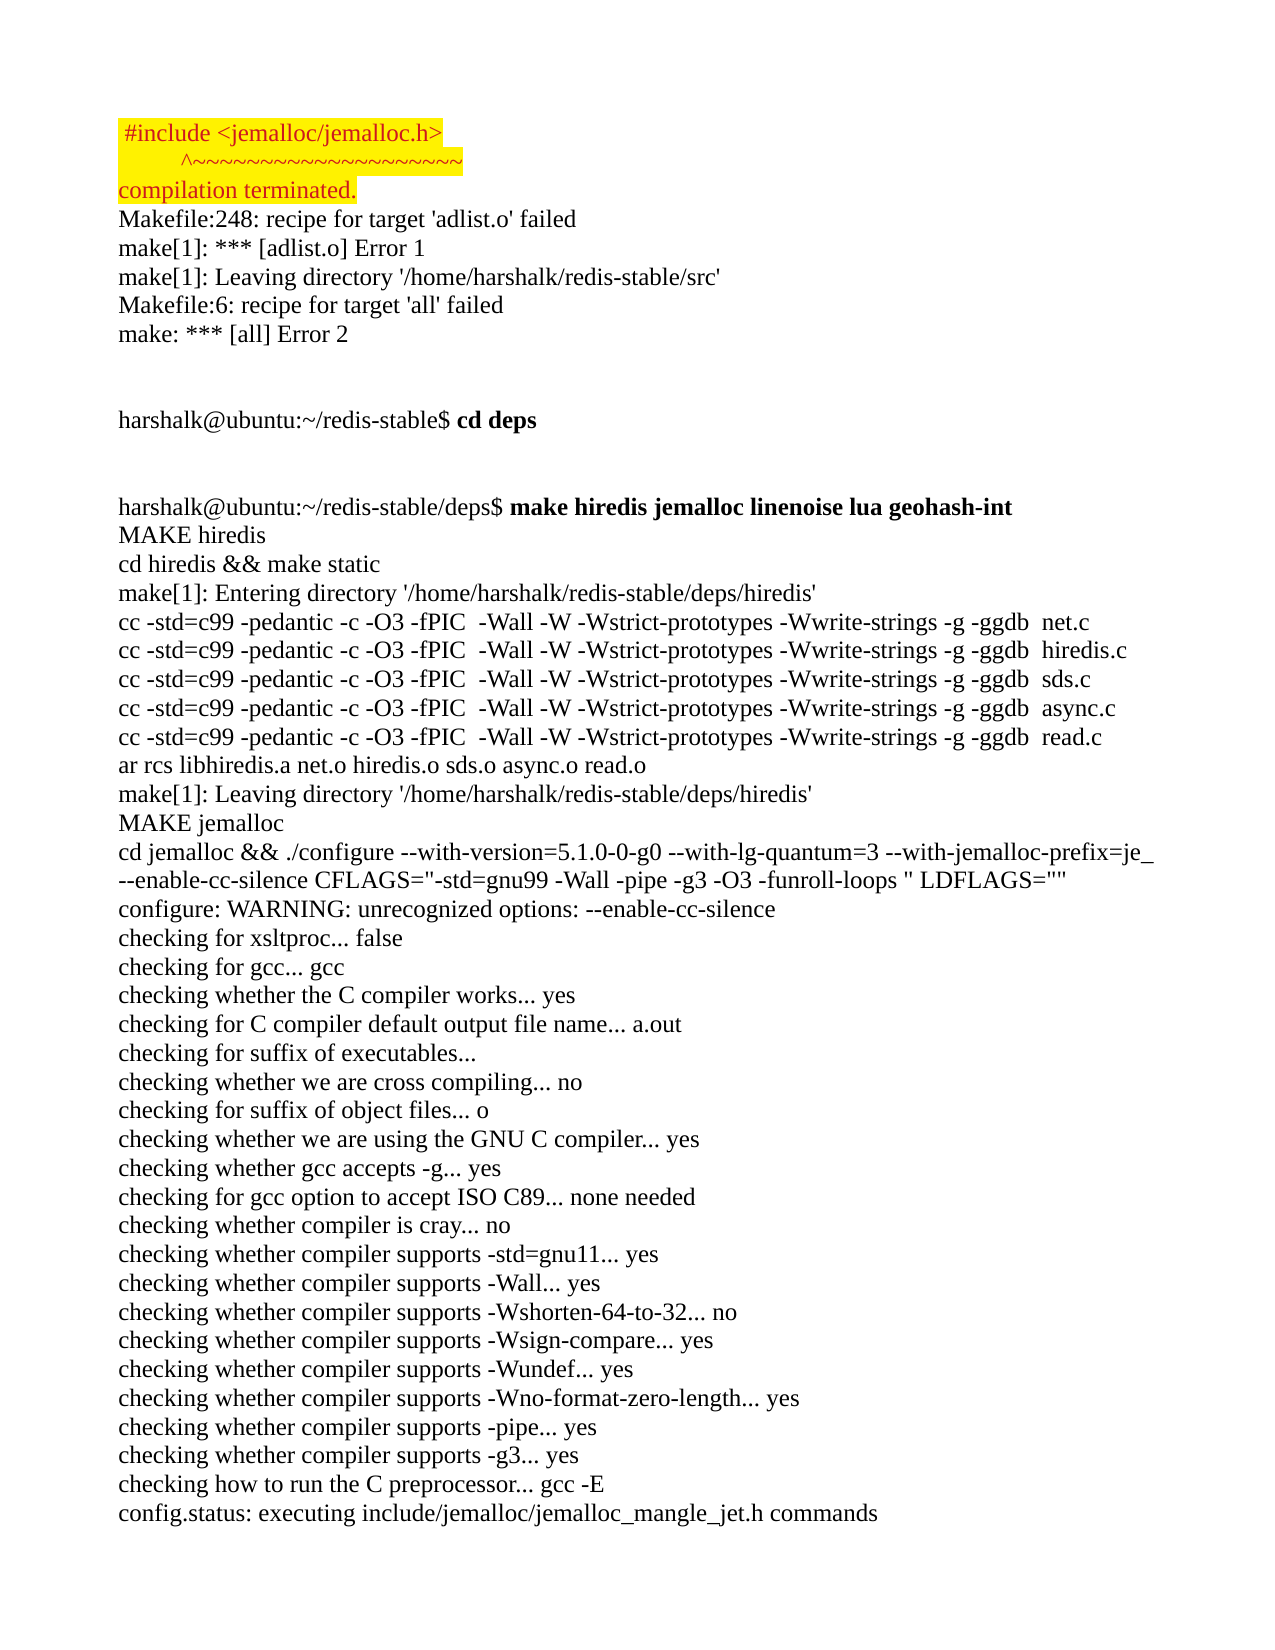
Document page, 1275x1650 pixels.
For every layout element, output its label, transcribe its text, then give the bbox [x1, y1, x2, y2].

text ^~~~~~~~~~~~~~~~~~~~~ [118, 147, 1157, 176]
text make[1]: Entering directory '/home/harshalk/redis-stable/deps/hiredis' [118, 578, 1157, 607]
text checking for gcc option to accept ISO C89... none needed [118, 1182, 1157, 1211]
text Makefile:248: recipe for target 'adlist.o' failed [118, 204, 1157, 233]
text configure: WARNING: unrecognized options: --enable-cc-silence [118, 894, 1157, 923]
text checking for suffix of object files... o [118, 1096, 1157, 1124]
text harshalk@ubuntu:~/redis-stable$ cd deps [118, 406, 1157, 434]
text cc -std=c99 -pedantic -c -O3 -fPIC -Wall -W -Wstrict-prototypes -Wwrite-strings -g -ggdb sds.c [118, 664, 1157, 693]
text checking whether compiler supports -Wall... yes [118, 1268, 1157, 1297]
text checking whether compiler supports -Wshorten-64-to-32... no [118, 1297, 1157, 1326]
text make: *** [all] Error 2 [118, 319, 1157, 348]
text checking whether the C compiler works... yes [118, 981, 1157, 1009]
text checking whether compiler supports -g3... yes [118, 1441, 1157, 1469]
text config.status: executing include/jemalloc/jemalloc_mangle_jet.h commands [118, 1498, 1157, 1527]
text make[1]: Leaving directory '/home/harshalk/redis-stable/src' [118, 262, 1157, 291]
text #include <jemalloc/jemalloc.h> [118, 118, 1157, 147]
text checking whether gcc accepts -g... yes [118, 1153, 1157, 1182]
text cc -std=c99 -pedantic -c -O3 -fPIC -Wall -W -Wstrict-prototypes -Wwrite-strings -g -ggdb net.c [118, 607, 1157, 636]
text checking whether compiler supports -Wsign-compare... yes [118, 1326, 1157, 1354]
text cc -std=c99 -pedantic -c -O3 -fPIC -Wall -W -Wstrict-prototypes -Wwrite-strings -g -ggdb async.c [118, 693, 1157, 722]
text checking whether compiler supports -pipe... yes [118, 1412, 1157, 1441]
text MAKE jemalloc [118, 808, 1157, 837]
text checking whether compiler supports -Wno-format-zero-length... yes [118, 1383, 1157, 1412]
text make[1]: *** [adlist.o] Error 1 [118, 233, 1157, 262]
text checking whether compiler is cray... no [118, 1211, 1157, 1239]
text cd hiredis && make static [118, 549, 1157, 578]
text checking how to run the C preprocessor... gcc -E [118, 1469, 1157, 1498]
text checking whether we are cross compiling... no [118, 1067, 1157, 1096]
text harshalk@ubuntu:~/redis-stable/deps$ make hiredis jemalloc linenoise lua geohash-int [118, 492, 1157, 521]
text checking whether we are using the GNU C compiler... yes [118, 1124, 1157, 1153]
text checking for gcc... gcc [118, 952, 1157, 981]
text cd jemalloc && ./configure --with-version=5.1.0-0-g0 --with-lg-quantum=3 --with-jemalloc-prefix=je_ --enable-cc-silence CFLAGS="-std=gnu99 -Wall -pipe -g3 -O3 -funroll-loops " LDFLAGS="" [118, 837, 1157, 894]
text checking for C compiler default output file name... a.out [118, 1009, 1157, 1038]
text MAKE hiredis [118, 521, 1157, 549]
text cc -std=c99 -pedantic -c -O3 -fPIC -Wall -W -Wstrict-prototypes -Wwrite-strings -g -ggdb read.c [118, 722, 1157, 751]
text compilation terminated. [118, 176, 1157, 204]
text make[1]: Leaving directory '/home/harshalk/redis-stable/deps/hiredis' [118, 779, 1157, 808]
text checking whether compiler supports -Wundef... yes [118, 1354, 1157, 1383]
text Makefile:6: recipe for target 'all' failed [118, 291, 1157, 319]
text ar rcs libhiredis.a net.o hiredis.o sds.o async.o read.o [118, 751, 1157, 779]
text checking whether compiler supports -std=gnu11... yes [118, 1239, 1157, 1268]
text cc -std=c99 -pedantic -c -O3 -fPIC -Wall -W -Wstrict-prototypes -Wwrite-strings -g -ggdb hiredis.c [118, 636, 1157, 664]
text checking for suffix of executables... [118, 1038, 1157, 1067]
text checking for xsltproc... false [118, 923, 1157, 952]
